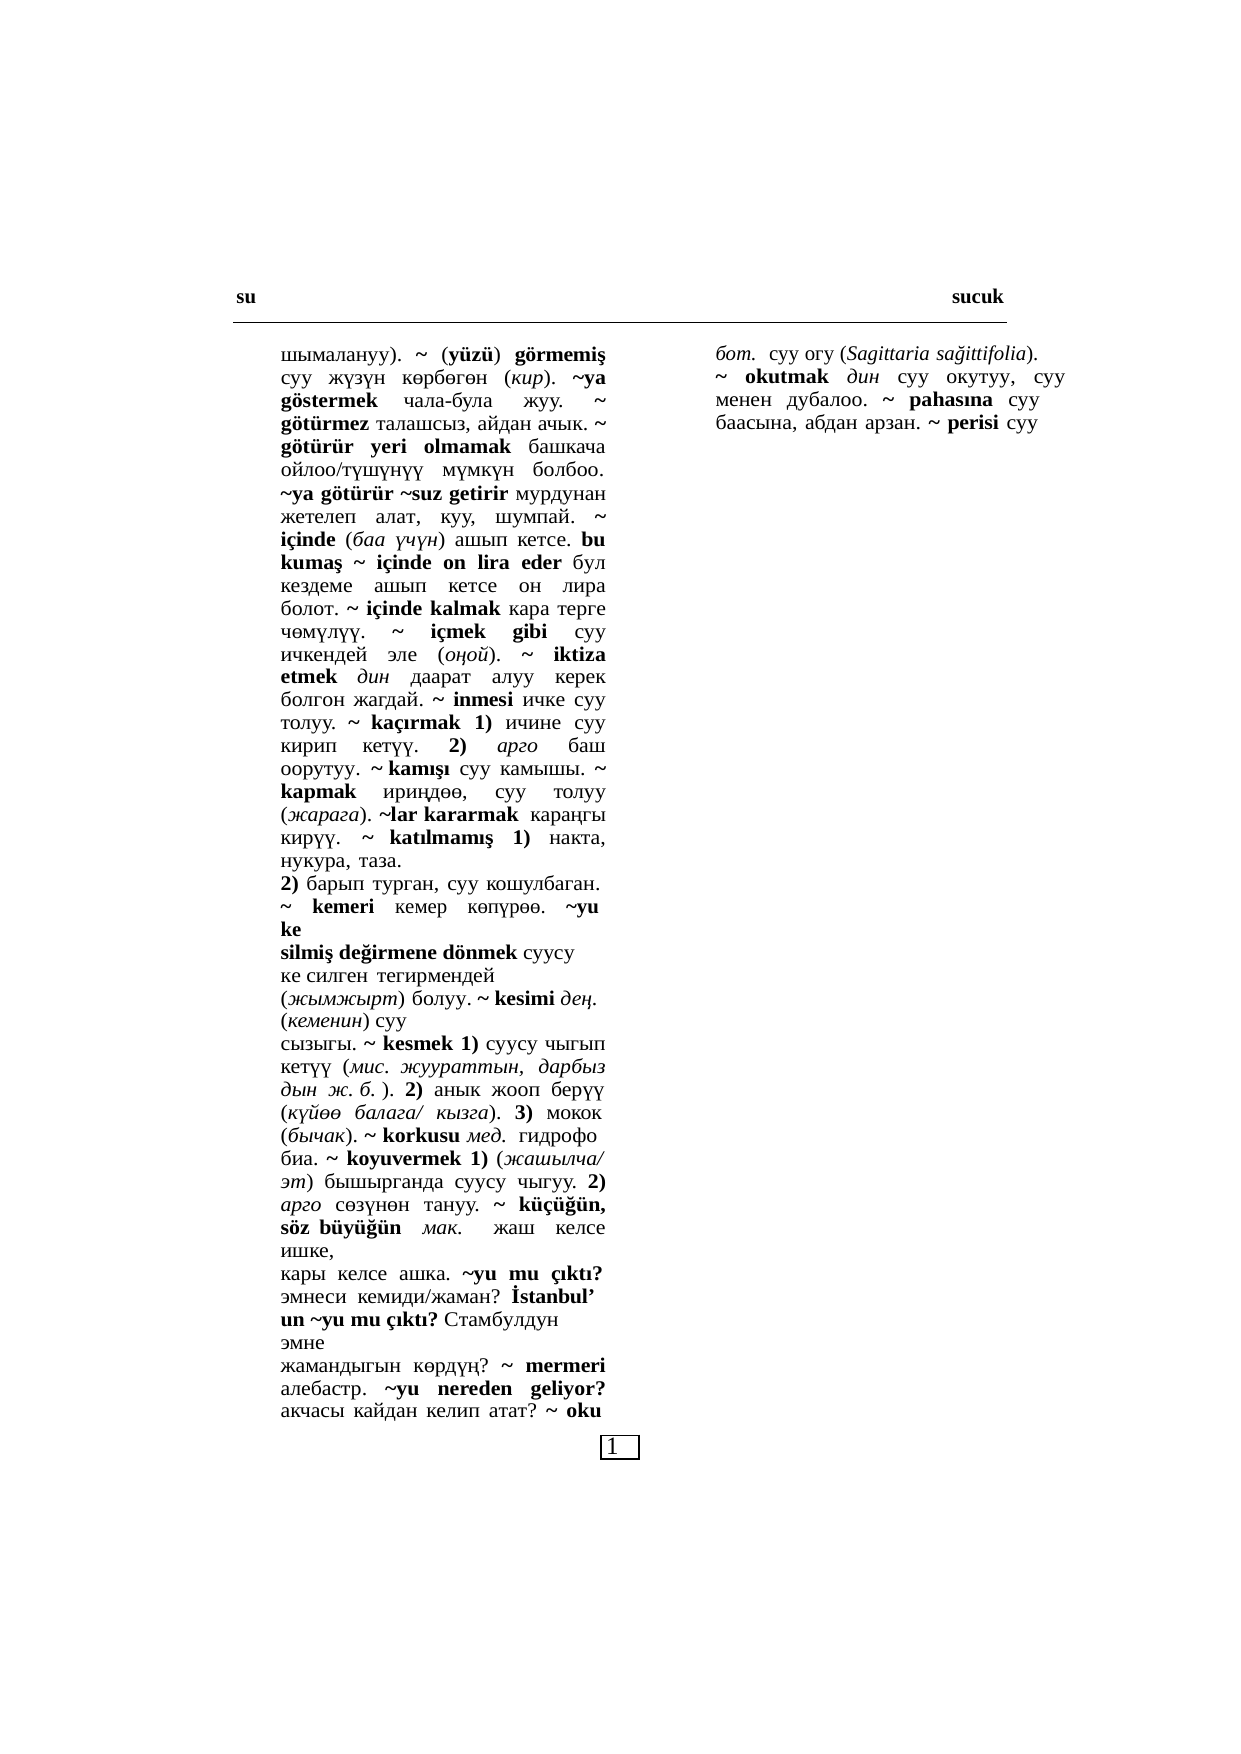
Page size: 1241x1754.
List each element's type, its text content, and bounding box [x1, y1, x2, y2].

text сызыгы. ~ kesmek 1) суусу чыгып кетүү (мис. жуураттын, дарбыз­ дын ж. б. ). 2) анык жооп берүү [280, 1032, 605, 1101]
text (күйөө балага/ кызга). 3) мокок (бычак). ~ korkusu мед. гидрофо­ биа. ~ koyuvermek 1) (жашылча/ [280, 1101, 606, 1170]
text эт) бышырганда суусу чыгуу. 2) арго сөзүнөн тануу. ~ küçüğün, söz büyüğün мак. жаш келсе ишке, [280, 1170, 606, 1262]
text ~ okutmak дин суу окутуу, суу менен дубалоо. ~ pahasına суу [715, 365, 1065, 411]
text ~ya götürür ~suz getirir мурдунан жетелеп алат, куу, шумпай. ~ içinde (баа үчүн) ашып кетсе. bu kumaş ~ içinde on lira eder бул кездеме ашып кетсе он лира болот. ~ içinde kalmak кара терге чөмүлүү. ~ içmek gibi суу ичкендей эле (оңой). ~ iktiza etmek дин даарат алуу керек болгон жагдай. ~ inmesi ичке суу толуу. ~ kaçırmak 1) ичине суу кирип кетүү. 2) арго баш оорутуу. ~ kamışı суу камышы. ~ kapmak ириңдөө, суу толуу (жарага). ~lar kararmak караңгы кирүү. ~ katılmamış 1) накта, нукура, таза. [280, 481, 606, 872]
text жамандыгын көрдүң? ~ mermeri алебастр. ~yu nereden geliyor? акчасы кайдан келип атат? ~ oku [280, 1354, 606, 1422]
text шымалануу). ~ (yüzü) görmemiş суу жүзүн көрбөгөн (кир). ~ya göstermek чала-була жуу. ~ götürmez талашсыз, айдан ачык. ~ götürür yeri olmamak башкача ойлоо/түшүнүү мүмкүн болбоо. [281, 342, 606, 481]
text 2) барып турган, суу кошулбаган. [280, 872, 606, 895]
text кары келсе ашка. ~yu mu çıktı? эмнеси кемиди/жаман? İstanbul’­ un ~yu mu çıktı? Стамбулдун эмне [280, 1262, 606, 1354]
text баасына, абдан арзан. ~ perisi суу [715, 411, 1065, 434]
text su sucuk [236, 284, 1065, 308]
text ~ kemeri кемер көпүрөө. ~yu ke­ [280, 895, 599, 941]
text silmiş değirmene dönmek суусу ке­ силген тегирмендей (жымжырт) болуу. ~ kesimi дең. (кеменин) суу [280, 941, 606, 1032]
text бот. суу огу (Sagittaria sağittifolia). [715, 342, 1065, 365]
